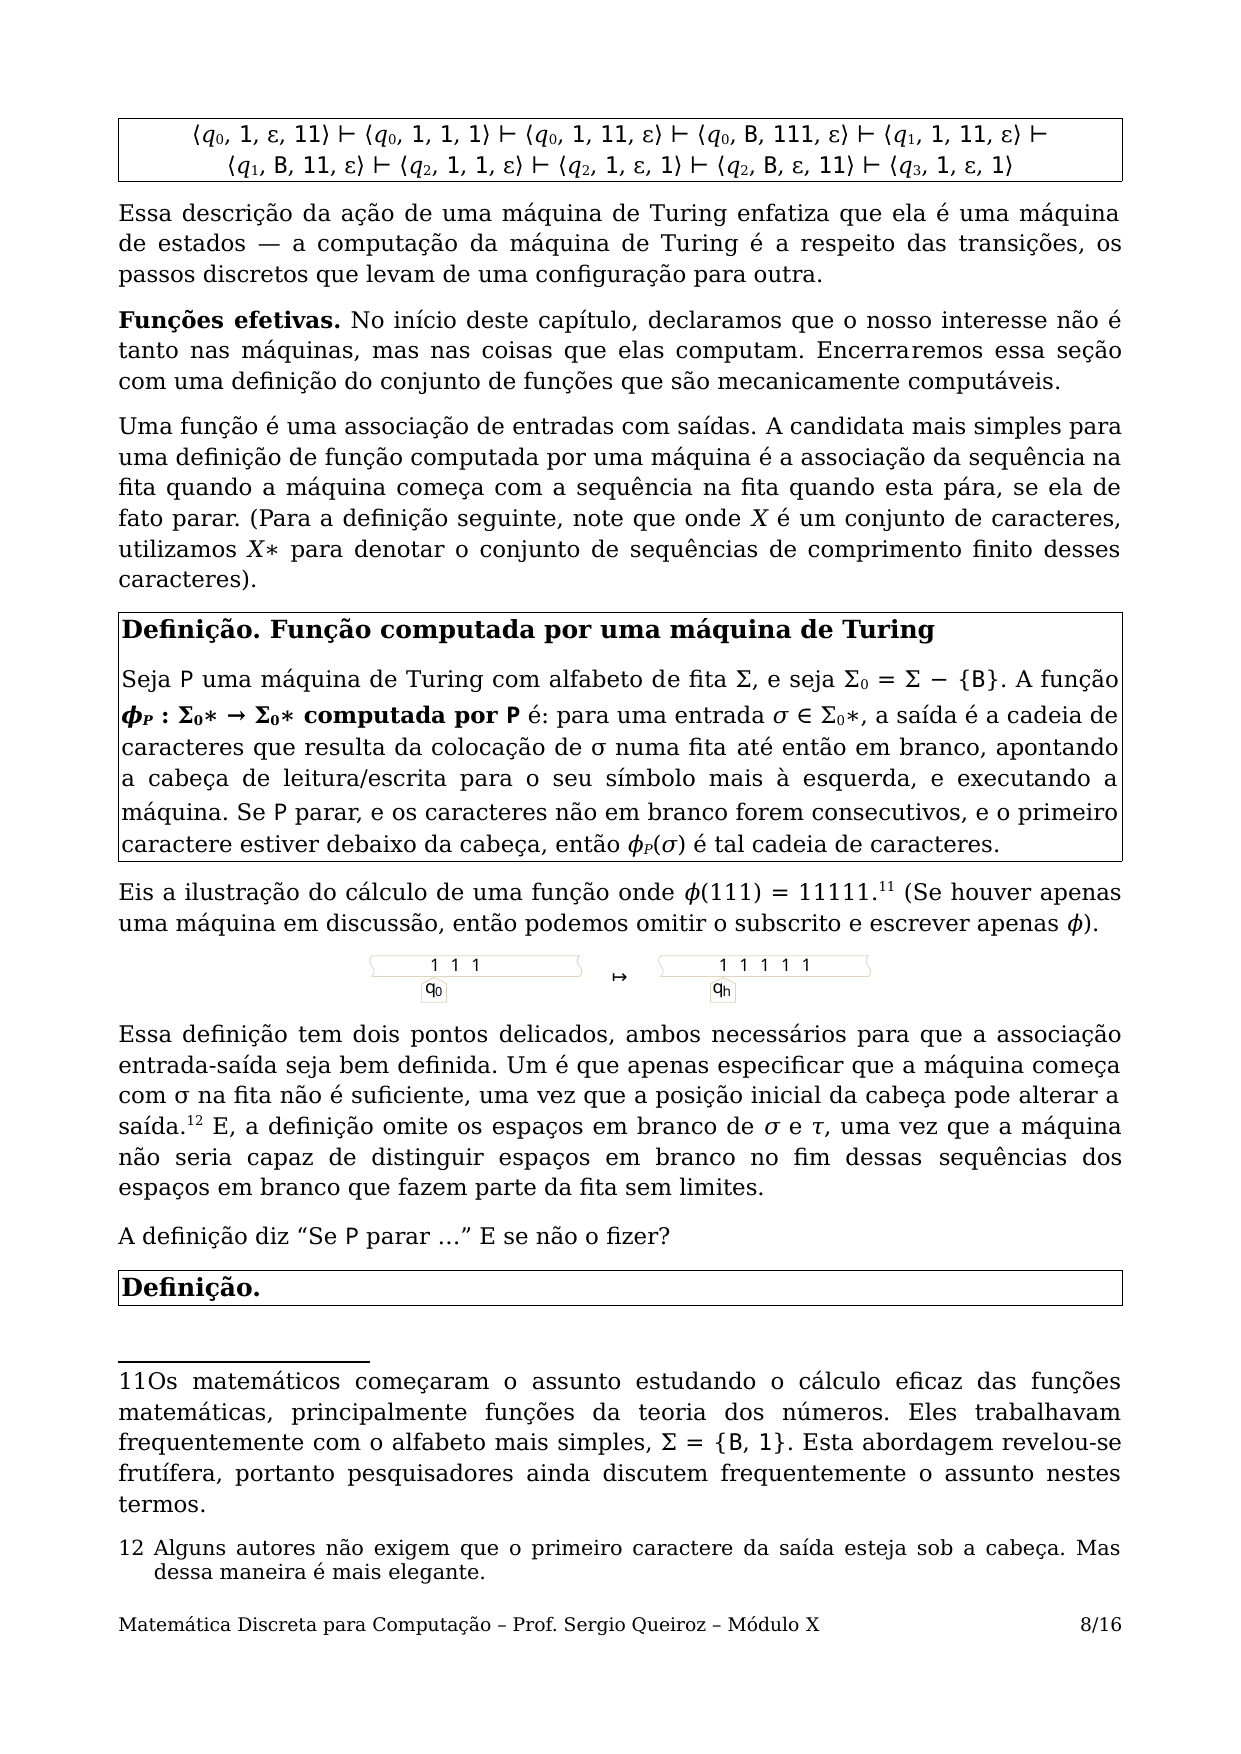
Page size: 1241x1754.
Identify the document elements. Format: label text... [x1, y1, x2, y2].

text Essa definição tem dois pontos delicados, ambos necessários para que a associação entrada-saída seja bem definida. Um é que apenas especificar que a máquina começa com σ na fita não é suficiente, uma vez que a posição inicial da cabeça pode alterar a saída. E, a definição omite os espaços em branco de σ e τ, uma vez que a máquina não seria capaz de distinguir espaços em branco no fim dessas sequências dos espaços em branco que fazem parte da fita sem limites. [118, 1021, 1122, 1201]
text Definição. [119, 1271, 1122, 1305]
text Definição. Função computada por uma máquina de Turing [119, 613, 1122, 644]
text Os matemáticos começaram o assunto estudando o cálculo eficaz das funções matemáticas, principalmente funções da teoria dos números. Eles trabalhavam frequentemente com o alfabeto mais simples, Σ = {B, 1}. Esta abordagem revelou-se frutífera, portanto pesquisadores ainda discutem frequentemente o assunto nestes termos. [118, 1368, 1122, 1517]
text Funções efetivas. No início deste capítulo, declaramos que o nosso interesse não é tanto nas máquinas, mas nas coisas que elas computam. Encerraremos essa seção com uma definição do conjunto de funções que são mecanicamente computáveis. [118, 306, 1122, 395]
text Uma função é uma associação de entradas com saídas. A candidata mais simples para uma definição de função computada por uma máquina é a associação da sequência na fita quando a máquina começa com a sequência na fita quando esta pára, se ela de fato parar. (Para a definição seguinte, note que onde X é um conjunto de caracteres, utilizamos X∗ para denotar o conjunto de sequências de comprimento finito desses caracteres). [118, 413, 1122, 593]
text ⟨q0, 1, ε, 11⟩ ⊢ ⟨q0, 1, 1, 1⟩ ⊢ ⟨q0, 1, 11, ε⟩ ⊢ ⟨q0, B, 111, ε⟩ ⊢ ⟨q1, 1, 11, ε⟩ ⊢ ⟨q1, B, 11, ε⟩ ⊢ ⟨q2, 1, 1, ε⟩ ⊢ ⟨q2, 1, ε, 1⟩ ⊢ ⟨q2, B, ε, 11⟩ ⊢ ⟨q3, 1, ε, 1⟩ [119, 119, 1122, 181]
text A definição diz “Se P parar …” E se não o fizer? [118, 1219, 1122, 1251]
text Alguns autores não exigem que o primeiro caractere da saída esteja sob a cabeça. Mas dessa maneira é mais elegante. [118, 1536, 1122, 1584]
text Eis a ilustração do cálculo de uma função onde ϕ(111) = 11111. (Se houver apenas uma máquina em discussão, então podemos omitir o subscrito e escrever apenas ϕ). [118, 879, 1122, 937]
text Seja P uma máquina de Turing com alfabeto de fita Σ, e seja Σ0 = Σ − {B}. A função ϕP : Σ0∗ → Σ0∗ computada por P é: para uma entrada σ ∈ Σ0∗, a saída é a cadeia de caracteres que resulta da colocação de σ numa fita até então em branco, apontando a cabeça de leitura/escrita para o seu símbolo mais à esquerda, e executando a máquina. Se P parar, e os caracteres não em branco forem consecutivos, e o primeiro caractere estiver debaixo da cabeça, então ϕP(σ) é tal cadeia de caracteres. [119, 660, 1122, 861]
text Essa descrição da ação de uma máquina de Turing enfatiza que ela é uma máquina de estados — a computação da máquina de Turing é a respeito das transições, os passos discretos que levam de uma configuração para outra. [118, 200, 1122, 288]
